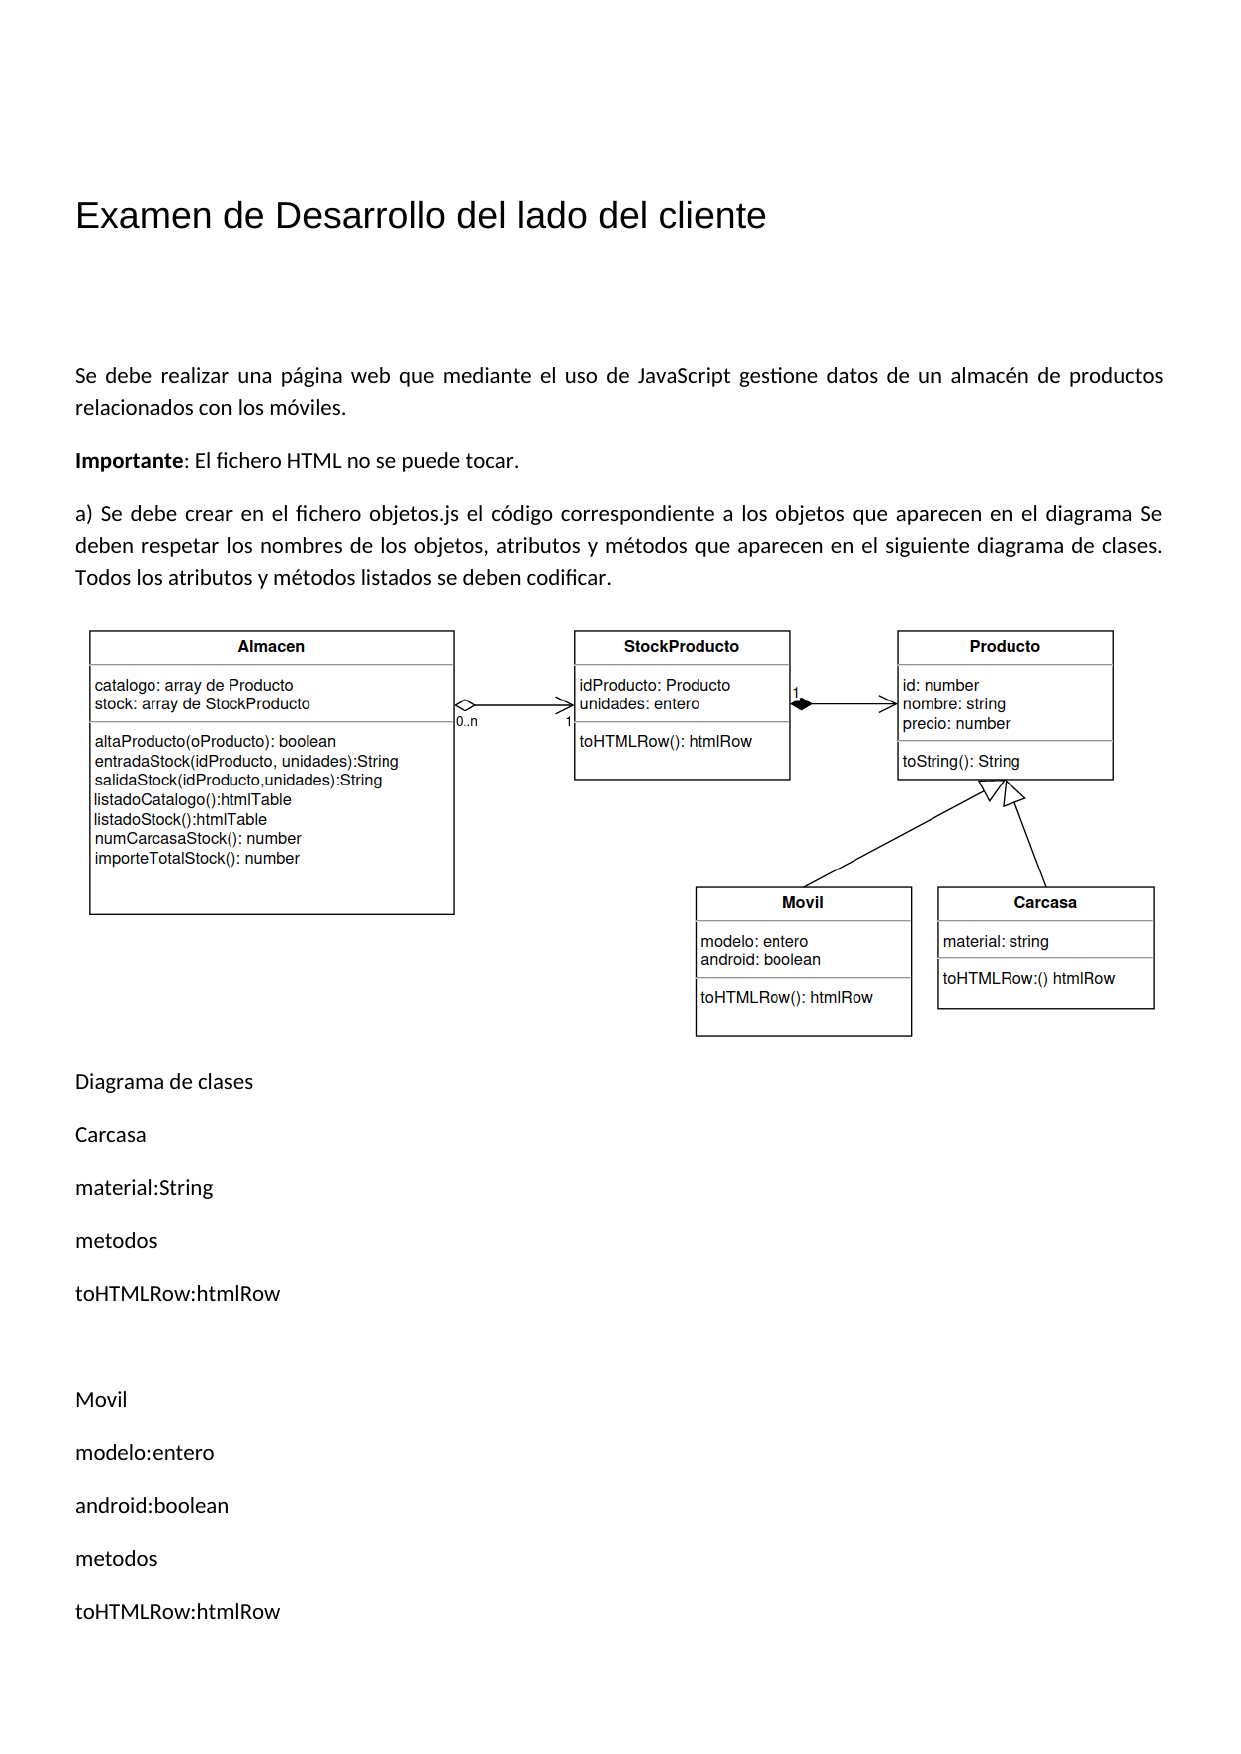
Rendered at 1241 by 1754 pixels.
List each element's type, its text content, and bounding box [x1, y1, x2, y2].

text Movil [75, 1385, 1165, 1413]
text Carcasa [75, 1120, 1165, 1148]
text toHTMLRow:htmlRow [75, 1279, 1165, 1307]
text Diagrama de clases [75, 1038, 1165, 1095]
text android:boolean [75, 1491, 1165, 1519]
text metodos [75, 1544, 1165, 1572]
text Se debe realizar una página web que mediante el uso de JavaScript gestione datos de un almacén de productos relacionados con los móviles. [75, 361, 1165, 421]
subtitle Examen de Desarrollo del lado del cliente [75, 193, 1165, 236]
text toHTMLRow:htmlRow [75, 1597, 1165, 1625]
text metodos [75, 1226, 1165, 1254]
text a) Se debe crear en el fichero objetos.js el código correspondiente a los objetos que aparecen en el diagrama Se deben respetar los nombres de los objetos, atributos y métodos que aparecen en el siguiente diagrama de clases. Todos los atributos y métodos listados se deben codificar. [75, 499, 1165, 591]
picture [75, 616, 1166, 1038]
text modelo:entero [75, 1438, 1165, 1466]
text material:String [75, 1173, 1165, 1201]
text Importante: El fichero HTML no se puede tocar. [75, 446, 1165, 474]
